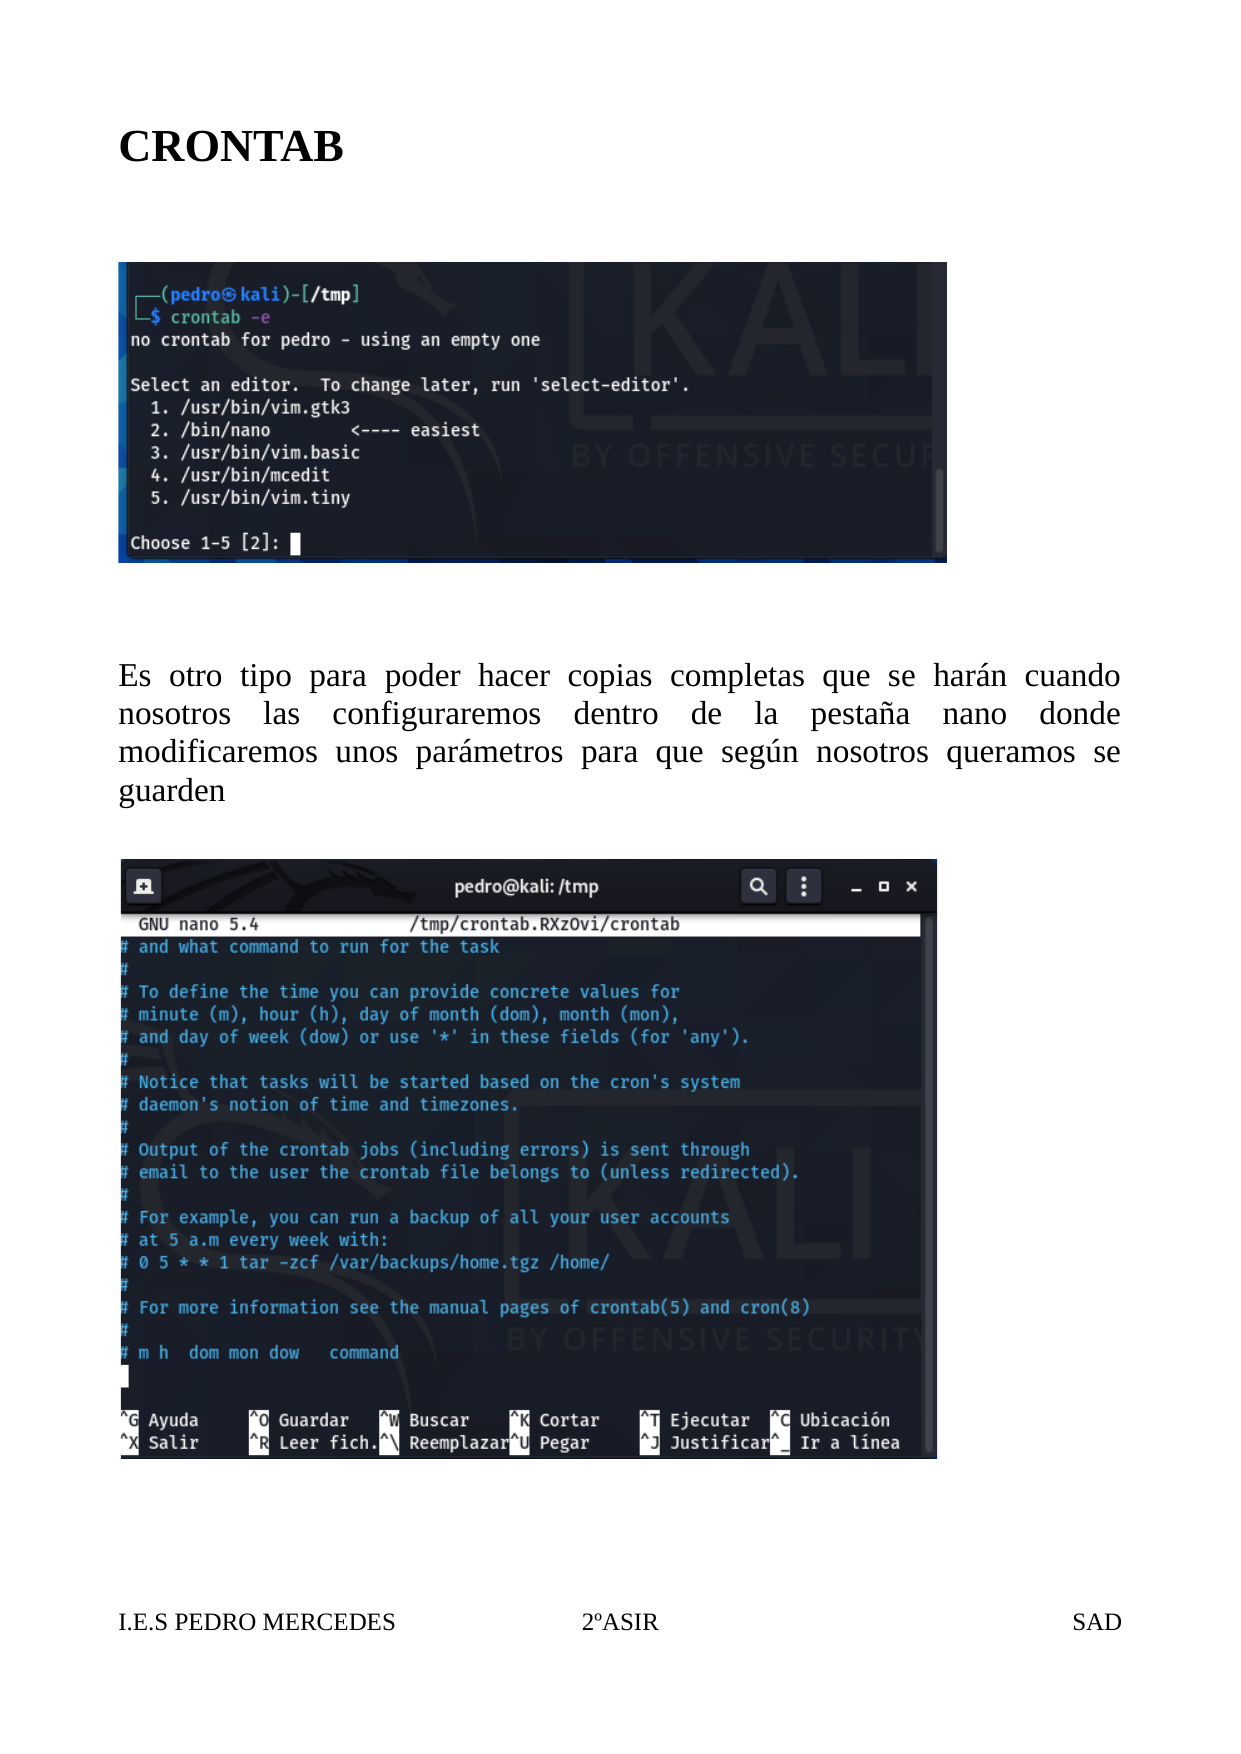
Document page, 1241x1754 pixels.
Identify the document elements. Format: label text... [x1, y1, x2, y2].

text CRONTAB [118, 118, 1122, 171]
text Es otro tipo para poder hacer copias completas que se harán cuando nosotros las configuraremos dentro de la pestaña nano donde modificaremos unos parámetros para que según nosotros queramos se guarden [118, 655, 1122, 808]
picture [118, 262, 947, 563]
picture [120, 859, 938, 1459]
